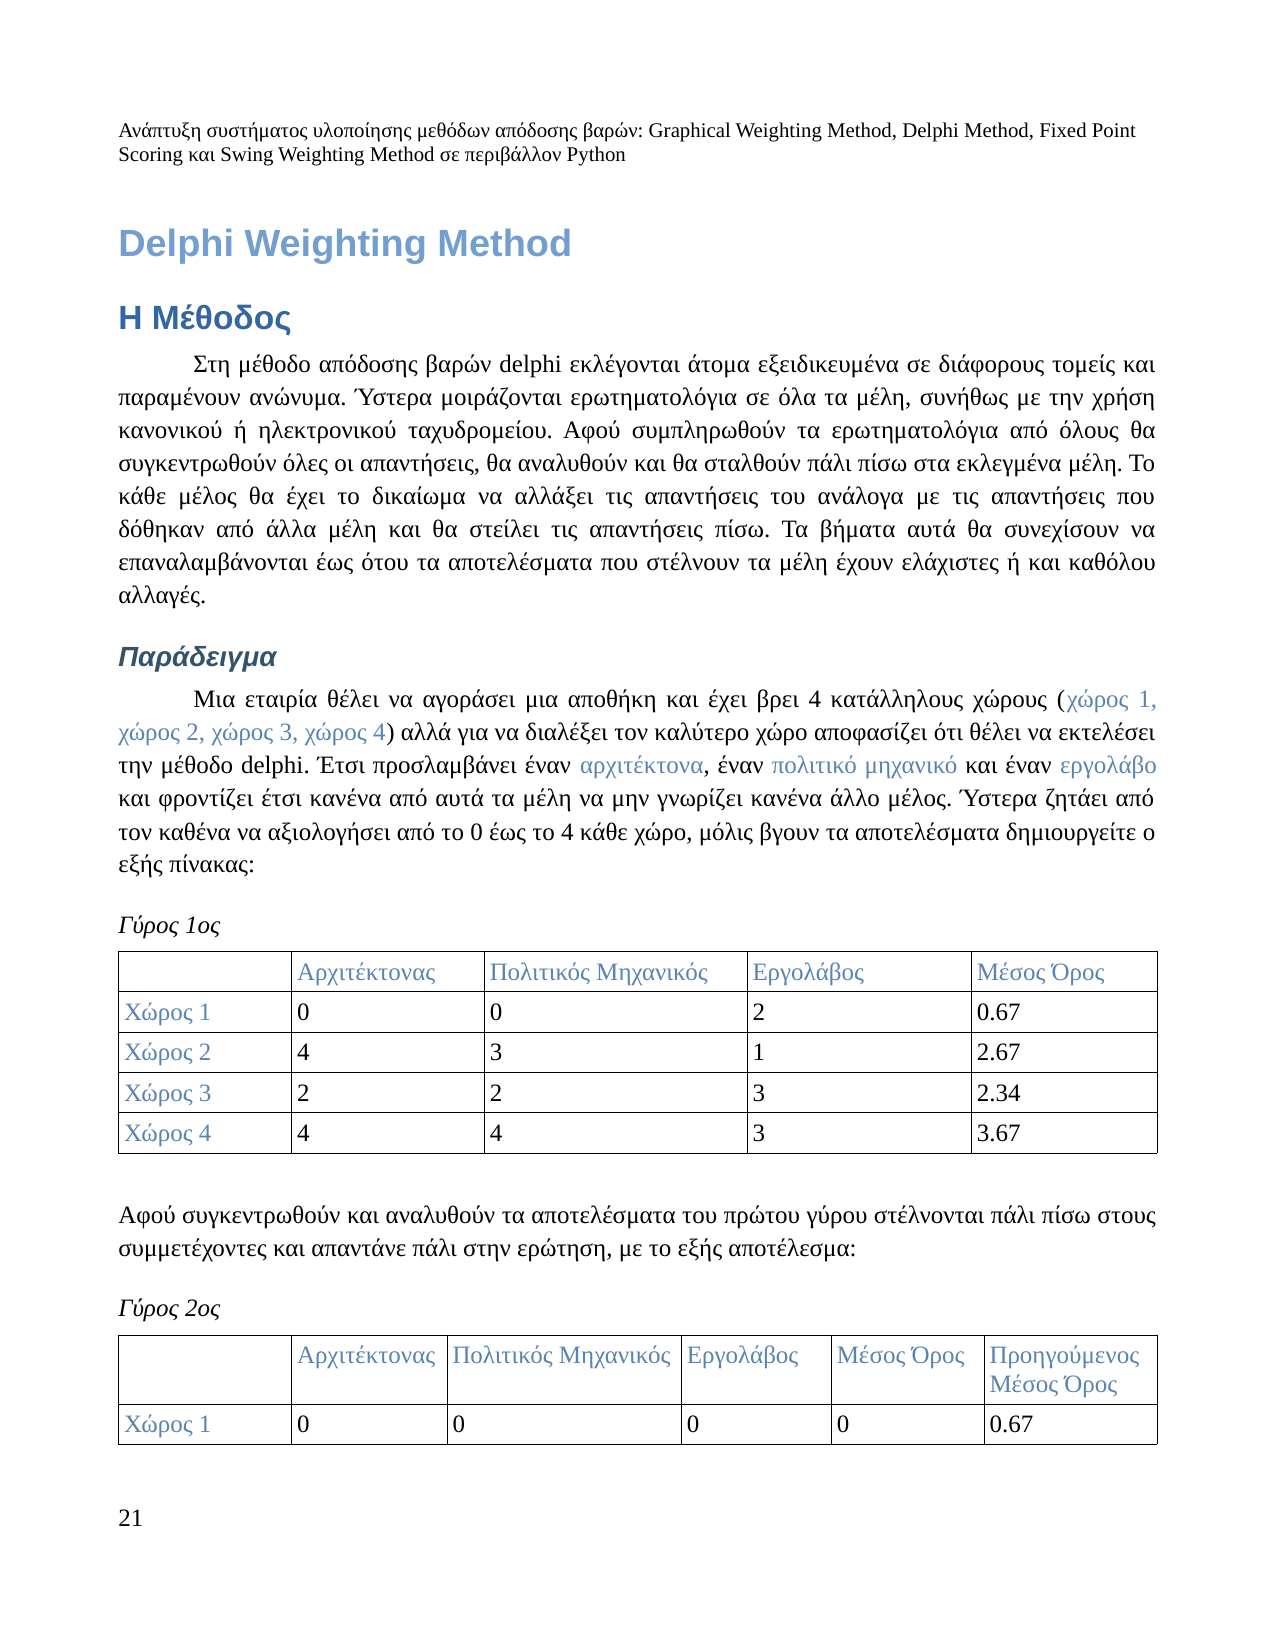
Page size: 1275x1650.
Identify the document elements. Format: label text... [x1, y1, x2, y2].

table_header Εργολάβος [682, 1336, 831, 1404]
subtitle Delphi Weighting Method [118, 221, 1157, 264]
table_cell 0.67 [985, 1405, 1157, 1444]
table_header Μέσος Όρος [972, 952, 1157, 991]
table_cell 4 [292, 1113, 484, 1152]
table_cell 4 [292, 1033, 484, 1072]
table_cell Χώρος 3 [119, 1073, 291, 1112]
table_header [119, 1336, 291, 1404]
text Γύρος 2ος [118, 1293, 1157, 1322]
text Μια εταιρία θέλει να αγοράσει μια αποθήκη και έχει βρει 4 κατάλληλους χώρους (χώρος 1, χώρος 2, χώρος 3, χώρος 4) αλλά για να διαλέξει τον καλύτερο χώρο αποφασίζει ότι θέλει να εκτελέσει την μέθοδο delphi. Έτσι προσλαμβάνει έναν αρχιτέκτονα, έναν πολιτικό μηχανικό και έναν εργολάβο και φροντίζει έτσι κανένα από αυτά τα μέλη να μην γνωρίζει κανένα άλλο μέλος. Ύστερα ζητάει από τον καθένα να αξιολογήσει από το 0 έως το 4 κάθε χώρο, μόλις βγουν τα αποτελέσματα δημιουργείτε ο εξής πίνακας: [118, 684, 1157, 878]
table_cell 0.67 [972, 992, 1157, 1032]
table_cell Χώρος 1 [119, 992, 291, 1032]
table_cell 0 [682, 1405, 831, 1444]
table_header [119, 952, 291, 991]
table_cell 2 [748, 992, 971, 1032]
table_cell Χώρος 1 [119, 1405, 291, 1444]
table_cell 3.67 [972, 1113, 1157, 1152]
table_cell 0 [485, 992, 747, 1032]
table_header Πολιτικός Μηχανικός [448, 1336, 681, 1404]
table_cell 4 [485, 1113, 747, 1152]
table_cell 0 [832, 1405, 984, 1444]
table_cell Χώρος 2 [119, 1033, 291, 1072]
table_header Αρχιτέκτονας [292, 1336, 447, 1404]
table_cell 0 [448, 1405, 681, 1444]
table_cell 2 [485, 1073, 747, 1112]
table_header Μέσος Όρος [832, 1336, 984, 1404]
subtitle Η Μέθοδος [118, 298, 1157, 336]
table_cell 2.34 [972, 1073, 1157, 1112]
table_header Πολιτικός Μηχανικός [485, 952, 747, 991]
table_header Εργολάβος [748, 952, 971, 991]
table_header Προηγούμενος Μέσος Όρος [985, 1336, 1157, 1404]
text Στη μέθοδο απόδοσης βαρών delphi εκλέγονται άτομα εξειδικευμένα σε διάφορους τομείς και παραμένουν ανώνυμα. Ύστερα μοιράζονται ερωτηματολόγια σε όλα τα μέλη, συνήθως με την χρήση κανονικού ή ηλεκτρονικού ταχυδρομείου. Αφού συμπληρωθούν τα ερωτηματολόγια από όλους θα συγκεντρωθούν όλες οι απαντήσεις, θα αναλυθούν και θα σταλθούν πάλι πίσω στα εκλεγμένα μέλη. Το κάθε μέλος θα έχει το δικαίωμα να αλλάξει τις απαντήσεις του ανάλογα με τις απαντήσεις που δόθηκαν από άλλα μέλη και θα στείλει τις απαντήσεις πίσω. Τα βήματα αυτά θα συνεχίσουν να επαναλαμβάνονται έως ότου τα αποτελέσματα που στέλνουν τα μέλη έχουν ελάχιστες ή και καθόλου αλλαγές. [118, 349, 1157, 609]
table_header Αρχιτέκτονας [292, 952, 484, 991]
table_cell 3 [748, 1113, 971, 1152]
table_cell 1 [748, 1033, 971, 1072]
table_cell 0 [292, 992, 484, 1032]
table_cell 0 [292, 1405, 447, 1444]
text Γύρος 1ος [118, 910, 1157, 938]
text Αφού συγκεντρωθούν και αναλυθούν τα αποτελέσματα του πρώτου γύρου στέλνονται πάλι πίσω στους συμμετέχοντες και απαντάνε πάλι στην ερώτηση, με το εξής αποτέλεσμα: [118, 1200, 1157, 1262]
table_cell 2.67 [972, 1033, 1157, 1072]
table_cell 3 [485, 1033, 747, 1072]
table_cell 3 [748, 1073, 971, 1112]
subtitle Παράδειγμα [118, 640, 1157, 672]
table_cell Χώρος 4 [119, 1113, 291, 1152]
table_cell 2 [292, 1073, 484, 1112]
